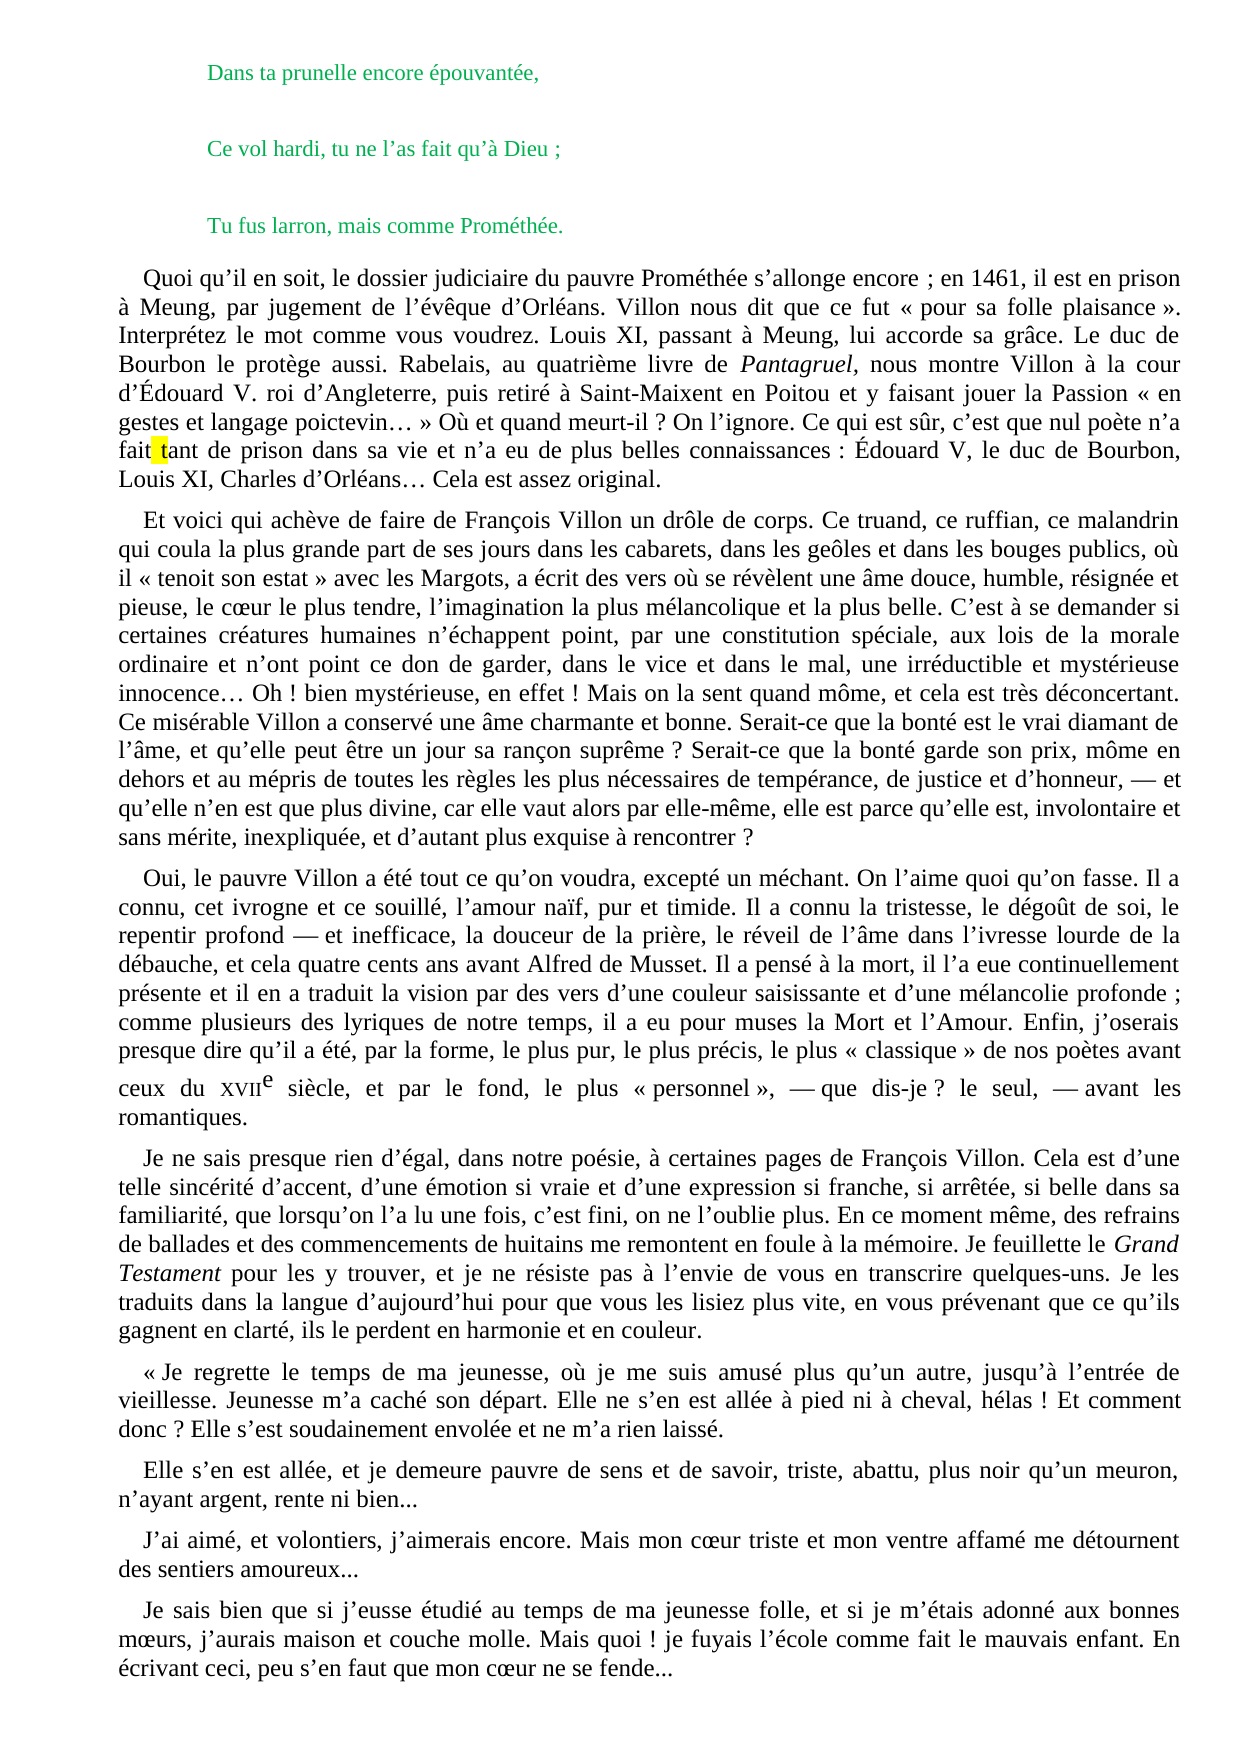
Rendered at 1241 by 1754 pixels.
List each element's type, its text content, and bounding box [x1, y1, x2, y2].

text Quoi qu’il en soit, le dossier judiciaire du pauvre Prométhée s’allonge encore ; en 1461, il est en prison à Meung, par jugement de l’évêque d’Orléans. Villon nous dit que ce fut « pour sa folle plaisance ». Interprétez le mot comme vous voudrez. Louis XI, passant à Meung, lui accorde sa grâce. Le duc de Bourbon le protège aussi. Rabelais, au quatrième livre de Pantagruel, nous montre Villon à la cour d’Édouard V. roi d’Angleterre, puis retiré à Saint-Maixent en Poitou et y faisant jouer la Passion « en gestes et langage poictevin… » Où et quand meurt-il ? On l’ignore. Ce qui est sûr, c’est que nul poète n’a fait tant de prison dans sa vie et n’a eu de plus belles connaissances : Édouard V, le duc de Bourbon, Louis XI, Charles d’Orléans… Cela est assez original. [118, 263, 1181, 493]
text Ce vol hardi, tu ne l’as fait qu’à Dieu ; [207, 135, 1181, 162]
text Je sais bien que si j’eusse étudié au temps de ma jeunesse folle, et si je m’étais adonné aux bonnes mœurs, j’aurais maison et couche molle. Mais quoi ! je fuyais l’école comme fait le mauvais enfant. En écrivant ceci, peu s’en faut que mon cœur ne se fende... [118, 1595, 1181, 1682]
text J’ai aimé, et volontiers, j’aimerais encore. Mais mon cœur triste et mon ventre affamé me détournent des sentiers amoureux... [118, 1525, 1181, 1583]
text Et voici qui achève de faire de François Villon un drôle de corps. Ce truand, ce ruffian, ce malandrin qui coula la plus grande part de ses jours dans les cabarets, dans les geôles et dans les bouges publics, où il « tenoit son estat » avec les Margots, a écrit des vers où se révèlent une âme douce, humble, résignée et pieuse, le cœur le plus tendre, l’imagination la plus mélancolique et la plus belle. C’est à se demander si certaines créatures humaines n’échappent point, par une constitution spéciale, aux lois de la morale ordinaire et n’ont point ce don de garder, dans le vice et dans le mal, une irréductible et mystérieuse innocence… Oh ! bien mystérieuse, en effet ! Mais on la sent quand môme, et cela est très déconcertant. Ce misérable Villon a conservé une âme charmante et bonne. Serait-ce que la bonté est le vrai diamant de l’âme, et qu’elle peut être un jour sa rançon suprême ? Serait-ce que la bonté garde son prix, môme en dehors et au mépris de toutes les règles les plus nécessaires de tempérance, de justice et d’honneur, — et qu’elle n’en est que plus divine, car elle vaut alors par elle-même, elle est parce qu’elle est, involontaire et sans mérite, inexpliquée, et d’autant plus exquise à rencontrer ? [118, 506, 1181, 851]
text Elle s’en est allée, et je demeure pauvre de sens et de savoir, triste, abattu, plus noir qu’un meuron, n’ayant argent, rente ni bien... [118, 1455, 1181, 1513]
text Tu fus larron, mais comme Prométhée. [207, 212, 1181, 238]
text « Je regrette le temps de ma jeunesse, où je me suis amusé plus qu’un autre, jusqu’à l’entrée de vieillesse. Jeunesse m’a caché son départ. Elle ne s’en est allée à pied ni à cheval, hélas ! Et comment donc ? Elle s’est soudainement envolée et ne m’a rien laissé. [118, 1357, 1181, 1443]
text Dans ta prunelle encore épouvantée, [207, 59, 1181, 85]
text Je ne sais presque rien d’égal, dans notre poésie, à certaines pages de François Villon. Cela est d’une telle sincérité d’accent, d’une émotion si vraie et d’une expression si franche, si arrêtée, si belle dans sa familiarité, que lorsqu’on l’a lu une fois, c’est fini, on ne l’oublie plus. En ce moment même, des refrains de ballades et des commencements de huitains me remontent en foule à la mémoire. Je feuillette le Grand Testament pour les y trouver, et je ne résiste pas à l’envie de vous en transcrire quelques-uns. Je les traduits dans la langue d’aujourd’hui pour que vous les lisiez plus vite, en vous prévenant que ce qu’ils gagnent en clarté, ils le perdent en harmonie et en couleur. [118, 1143, 1181, 1344]
text Oui, le pauvre Villon a été tout ce qu’on voudra, excepté un méchant. On l’aime quoi qu’on fasse. Il a connu, cet ivrogne et ce souillé, l’amour naïf, pur et timide. Il a connu la tristesse, le dégoût de soi, le repentir profond — et inefficace, la douceur de la prière, le réveil de l’âme dans l’ivresse lourde de la débauche, et cela quatre cents ans avant Alfred de Musset. Il a pensé à la mort, il l’a eue continuellement présente et il en a traduit la vision par des vers d’une couleur saisissante et d’une mélancolie profonde ; comme plusieurs des lyriques de notre temps, il a eu pour muses la Mort et l’Amour. Enfin, j’oserais presque dire qu’il a été, par la forme, le plus pur, le plus précis, le plus « classique » de nos poètes avant ceux du xviie siècle, et par le fond, le plus « personnel », — que dis-je ? le seul, — avant les romantiques. [118, 863, 1181, 1130]
